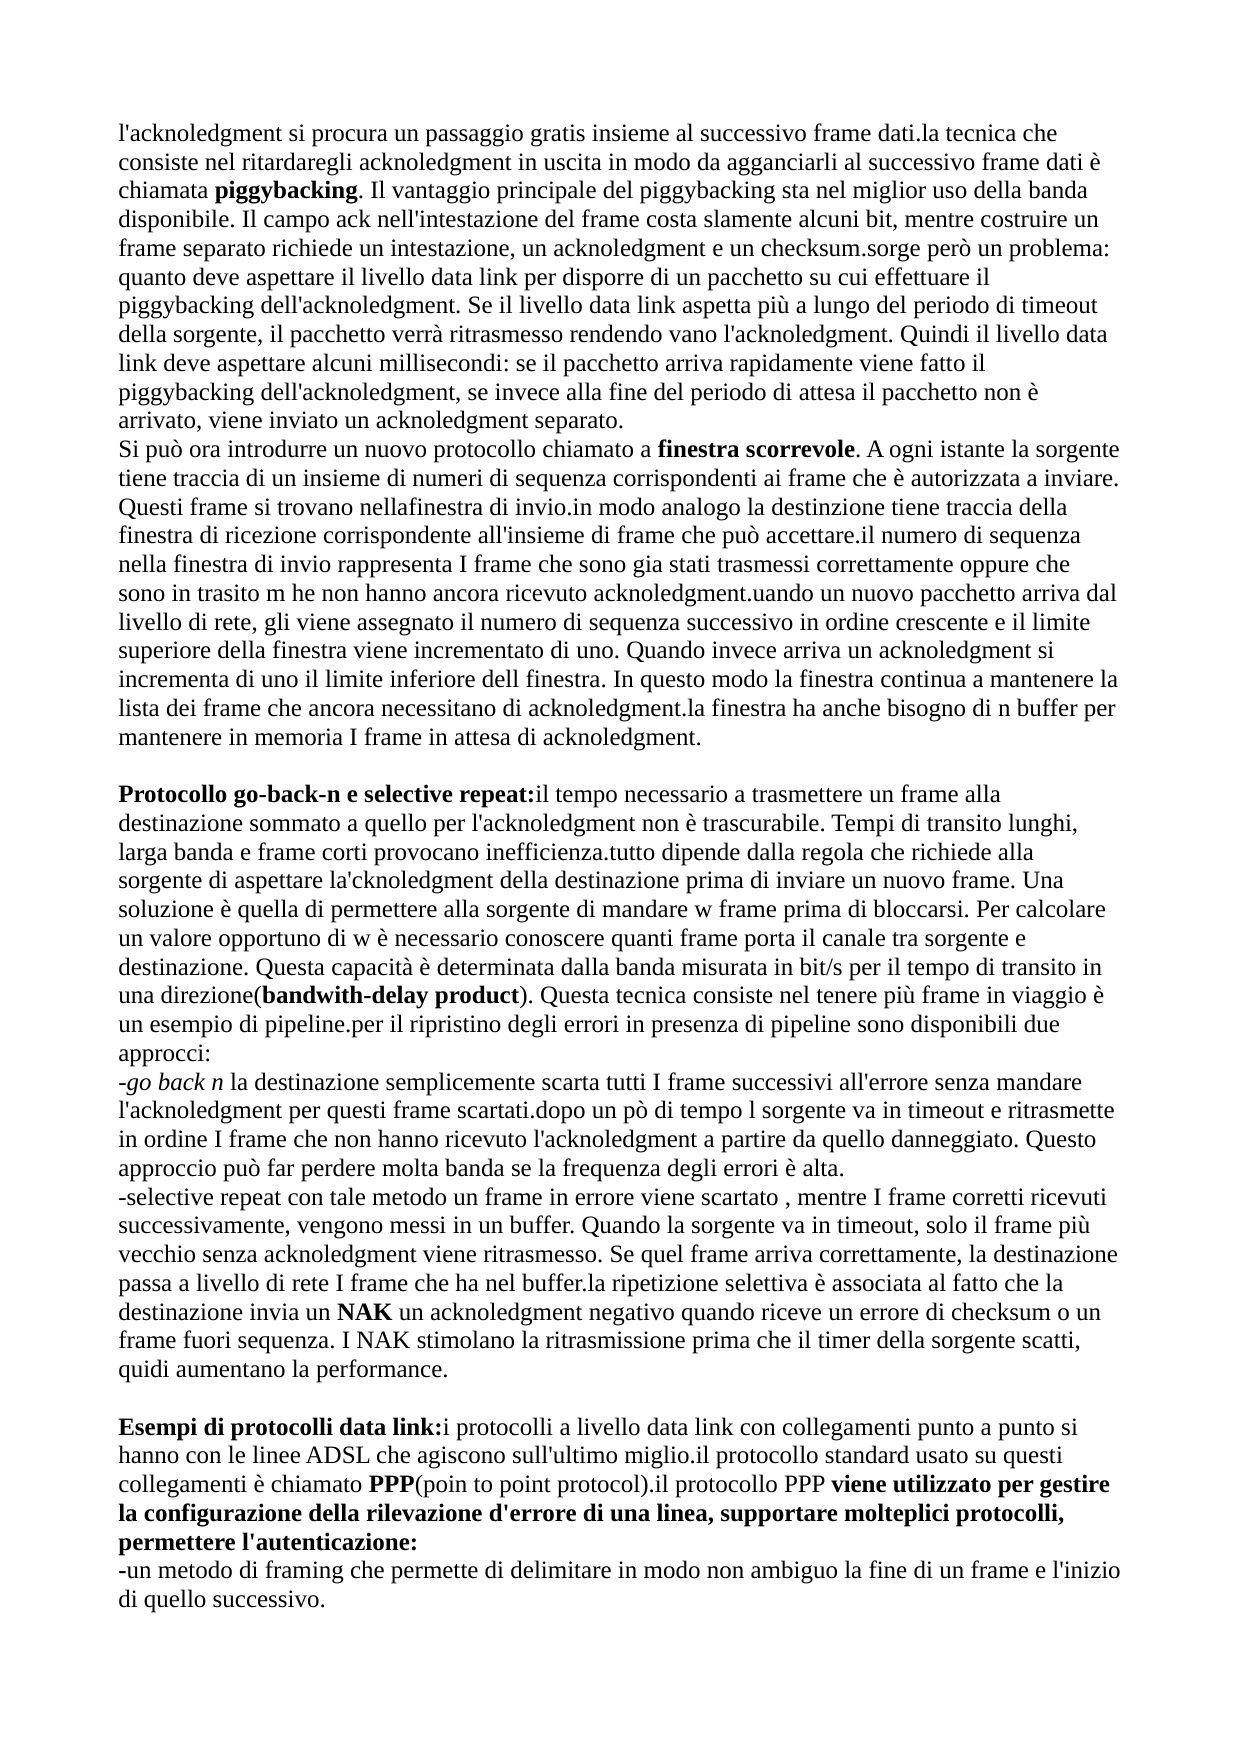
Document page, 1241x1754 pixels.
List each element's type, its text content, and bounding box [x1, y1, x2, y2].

text lista dei frame che ancora necessitano di acknoledgment.la finestra ha anche bisogno di n buffer per mantenere in memoria I frame in attesa di acknoledgment. [118, 693, 1122, 751]
text Esempi di protocolli data link:i protocolli a livello data link con collegamenti punto a punto si hanno con le linee ADSL che agiscono sull'ultimo miglio.il protocollo standard usato su questi collegamenti è chiamato PPP(poin to point protocol).il protocollo PPP viene utilizzato per gestire la configurazione della rilevazione d'errore di una linea, supportare molteplici protocolli, permettere l'autenticazione: [118, 1412, 1122, 1556]
text Si può ora introdurre un nuovo protocollo chiamato a finestra scorrevole. A ogni istante la sorgente tiene traccia di un insieme di numeri di sequenza corrispondenti ai frame che è autorizzata a inviare. Questi frame si trovano nellafinestra di invio.in modo analogo la destinzione tiene traccia della finestra di ricezione corrispondente all'insieme di frame che può accettare.il numero di sequenza nella finestra di invio rappresenta I frame che sono gia stati trasmessi correttamente oppure che sono in trasito m he non hanno ancora ricevuto acknoledgment.uando un nuovo pacchetto arriva dal livello di rete, gli viene assegnato il numero di sequenza successivo in ordine crescente e il limite superiore della finestra viene incrementato di uno. Quando invece arriva un acknoledgment si incrementa di uno il limite inferiore dell finestra. In questo modo la finestra continua a mantenere la [118, 434, 1122, 693]
text -go back n la destinazione semplicemente scarta tutti I frame successivi all'errore senza mandare l'acknoledgment per questi frame scartati.dopo un pò di tempo l sorgente va in timeout e ritrasmette in ordine I frame che non hanno ricevuto l'acknoledgment a partire da quello danneggiato. Questo approccio può far perdere molta banda se la frequenza degli errori è alta. [118, 1067, 1122, 1182]
text -selective repeat con tale metodo un frame in errore viene scartato , mentre I frame corretti ricevuti successivamente, vengono messi in un buffer. Quando la sorgente va in timeout, solo il frame più vecchio senza acknoledgment viene ritrasmesso. Se quel frame arriva correttamente, la destinazione passa a livello di rete I frame che ha nel buffer.la ripetizione selettiva è associata al fatto che la destinazione invia un NAK un acknoledgment negativo quando riceve un errore di checksum o un frame fuori sequenza. I NAK stimolano la ritrasmissione prima che il timer della sorgente scatti, quidi aumentano la performance. [118, 1182, 1122, 1383]
text -un metodo di framing che permette di delimitare in modo non ambiguo la fine di un frame e l'inizio di quello successivo. [118, 1556, 1122, 1613]
text Protocollo go-back-n e selective repeat:il tempo necessario a trasmettere un frame alla destinazione sommato a quello per l'acknoledgment non è trascurabile. Tempi di transito lunghi, larga banda e frame corti provocano inefficienza.tutto dipende dalla regola che richiede alla sorgente di aspettare la'cknoledgment della destinazione prima di inviare un nuovo frame. Una soluzione è quella di permettere alla sorgente di mandare w frame prima di bloccarsi. Per calcolare un valore opportuno di w è necessario conoscere quanti frame porta il canale tra sorgente e destinazione. Questa capacità è determinata dalla banda misurata in bit/s per il tempo di transito in una direzione(bandwith-delay product). Questa tecnica consiste nel tenere più frame in viaggio è un esempio di pipeline.per il ripristino degli errori in presenza di pipeline sono disponibili due approcci: [118, 779, 1122, 1067]
text l'acknoledgment si procura un passaggio gratis insieme al successivo frame dati.la tecnica che consiste nel ritardaregli acknoledgment in uscita in modo da agganciarli al successivo frame dati è chiamata piggybacking. Il vantaggio principale del piggybacking sta nel miglior uso della banda disponibile. Il campo ack nell'intestazione del frame costa slamente alcuni bit, mentre costruire un frame separato richiede un intestazione, un acknoledgment e un checksum.sorge però un problema: quanto deve aspettare il livello data link per disporre di un pacchetto su cui effettuare il piggybacking dell'acknoledgment. Se il livello data link aspetta più a lungo del periodo di timeout della sorgente, il pacchetto verrà ritrasmesso rendendo vano l'acknoledgment. Quindi il livello data link deve aspettare alcuni millisecondi: se il pacchetto arriva rapidamente viene fatto il piggybacking dell'acknoledgment, se invece alla fine del periodo di attesa il pacchetto non è arrivato, viene inviato un acknoledgment separato. [118, 118, 1122, 434]
